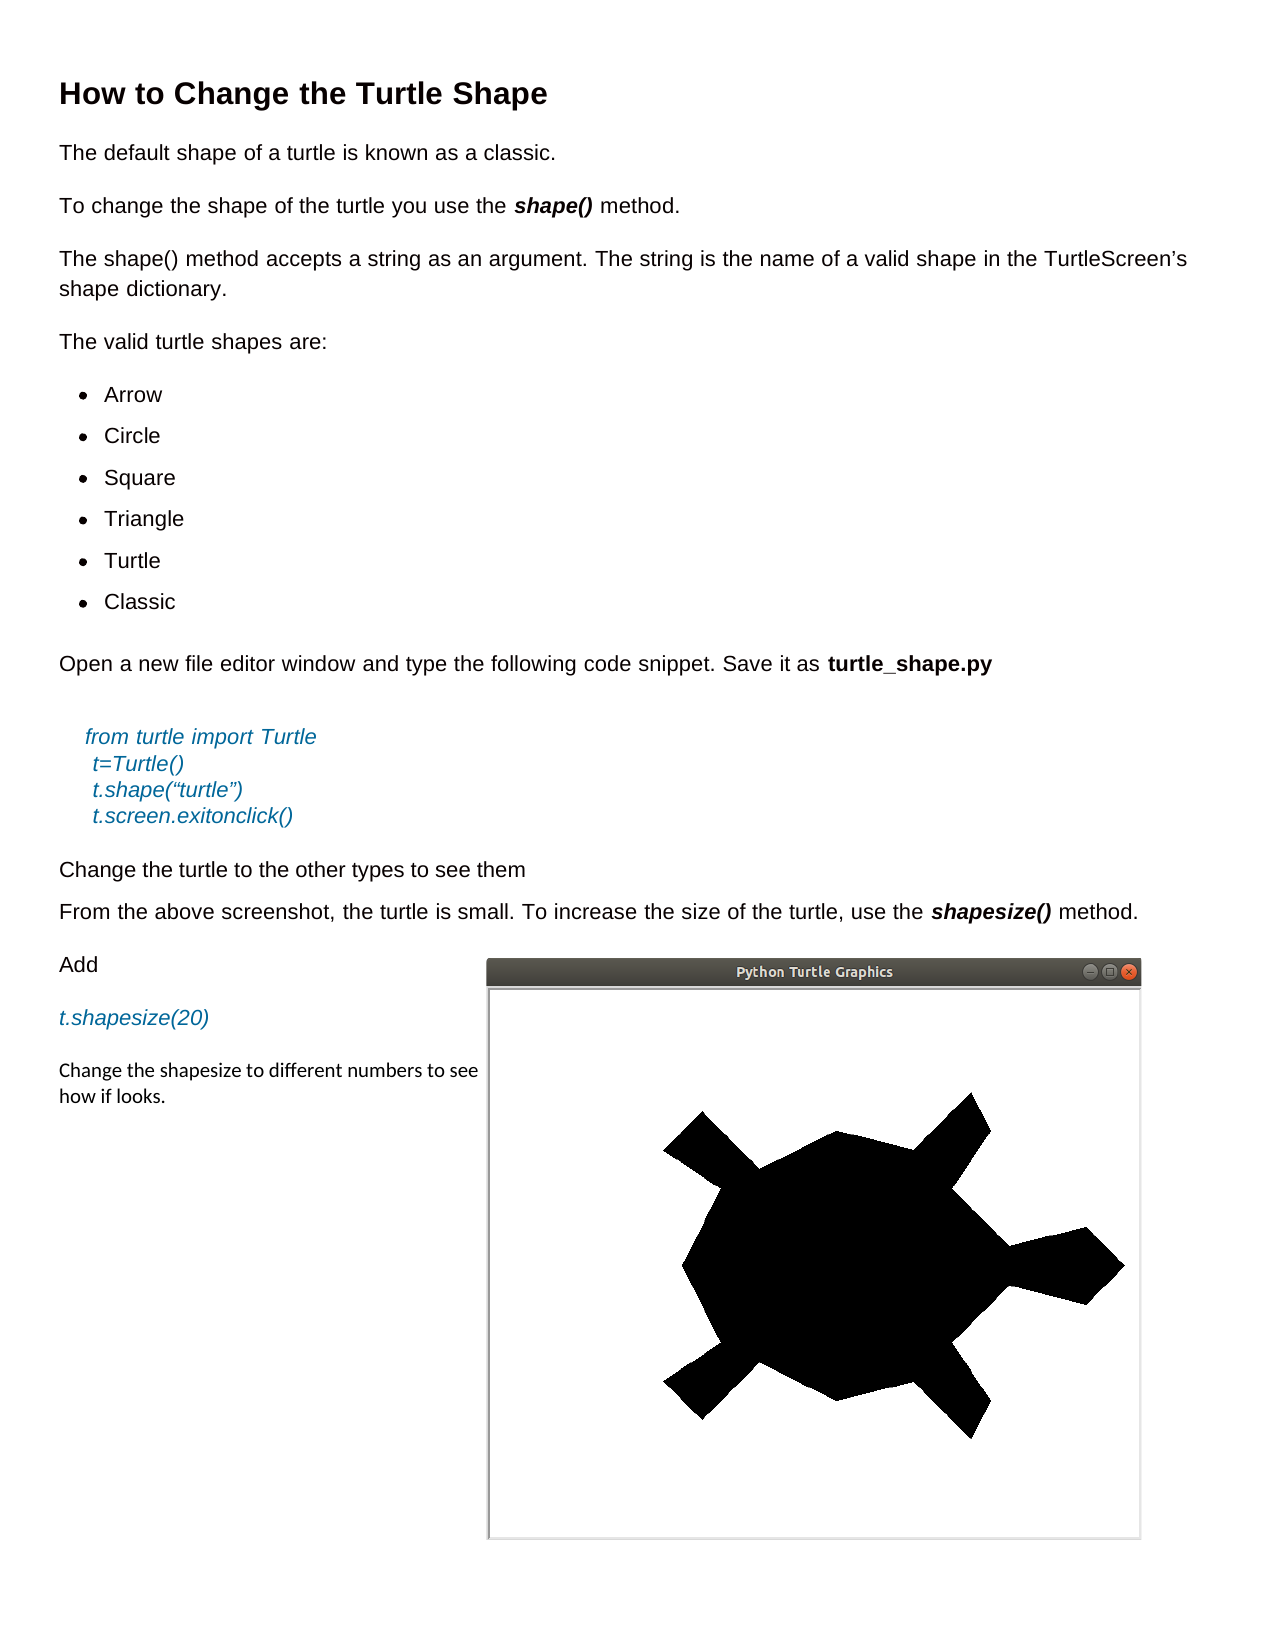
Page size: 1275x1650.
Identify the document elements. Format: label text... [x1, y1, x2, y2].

text t.screen.exitonclick() [92, 803, 1229, 828]
text The valid turtle shapes are: [59, 329, 1229, 353]
text Add [59, 952, 1148, 977]
text t=Turtle() [92, 750, 1229, 776]
text from turtle import Turtle [59, 722, 1229, 750]
text The default shape of a turtle is known as a classic. [59, 140, 1229, 165]
text Open a new file editor window and type the following code snippet. Save it as turtle_shape.py [59, 651, 1229, 676]
text t.shape(“turtle”) [92, 776, 1229, 802]
text Change the turtle to the other types to see them [59, 857, 1229, 882]
text How to Change the Turtle Shape [59, 75, 1229, 111]
text The shape() method accepts a string as an argument. The string is the name of a valid shape in the TurtleScreen’s shape dictionary. [59, 246, 1198, 301]
text Change the shapesize to different numbers to see how if looks. [59, 1058, 486, 1108]
picture [486, 958, 1142, 1540]
text Arrow Circle Square Triangle Turtle Classic [104, 381, 189, 614]
text t.shapesize(20) [59, 1005, 486, 1030]
text To change the shape of the turtle you use the shape() method. [59, 193, 1229, 218]
text From the above screenshot, the turtle is small. To increase the size of the turtle, use the shapesize() method. [59, 899, 1148, 924]
